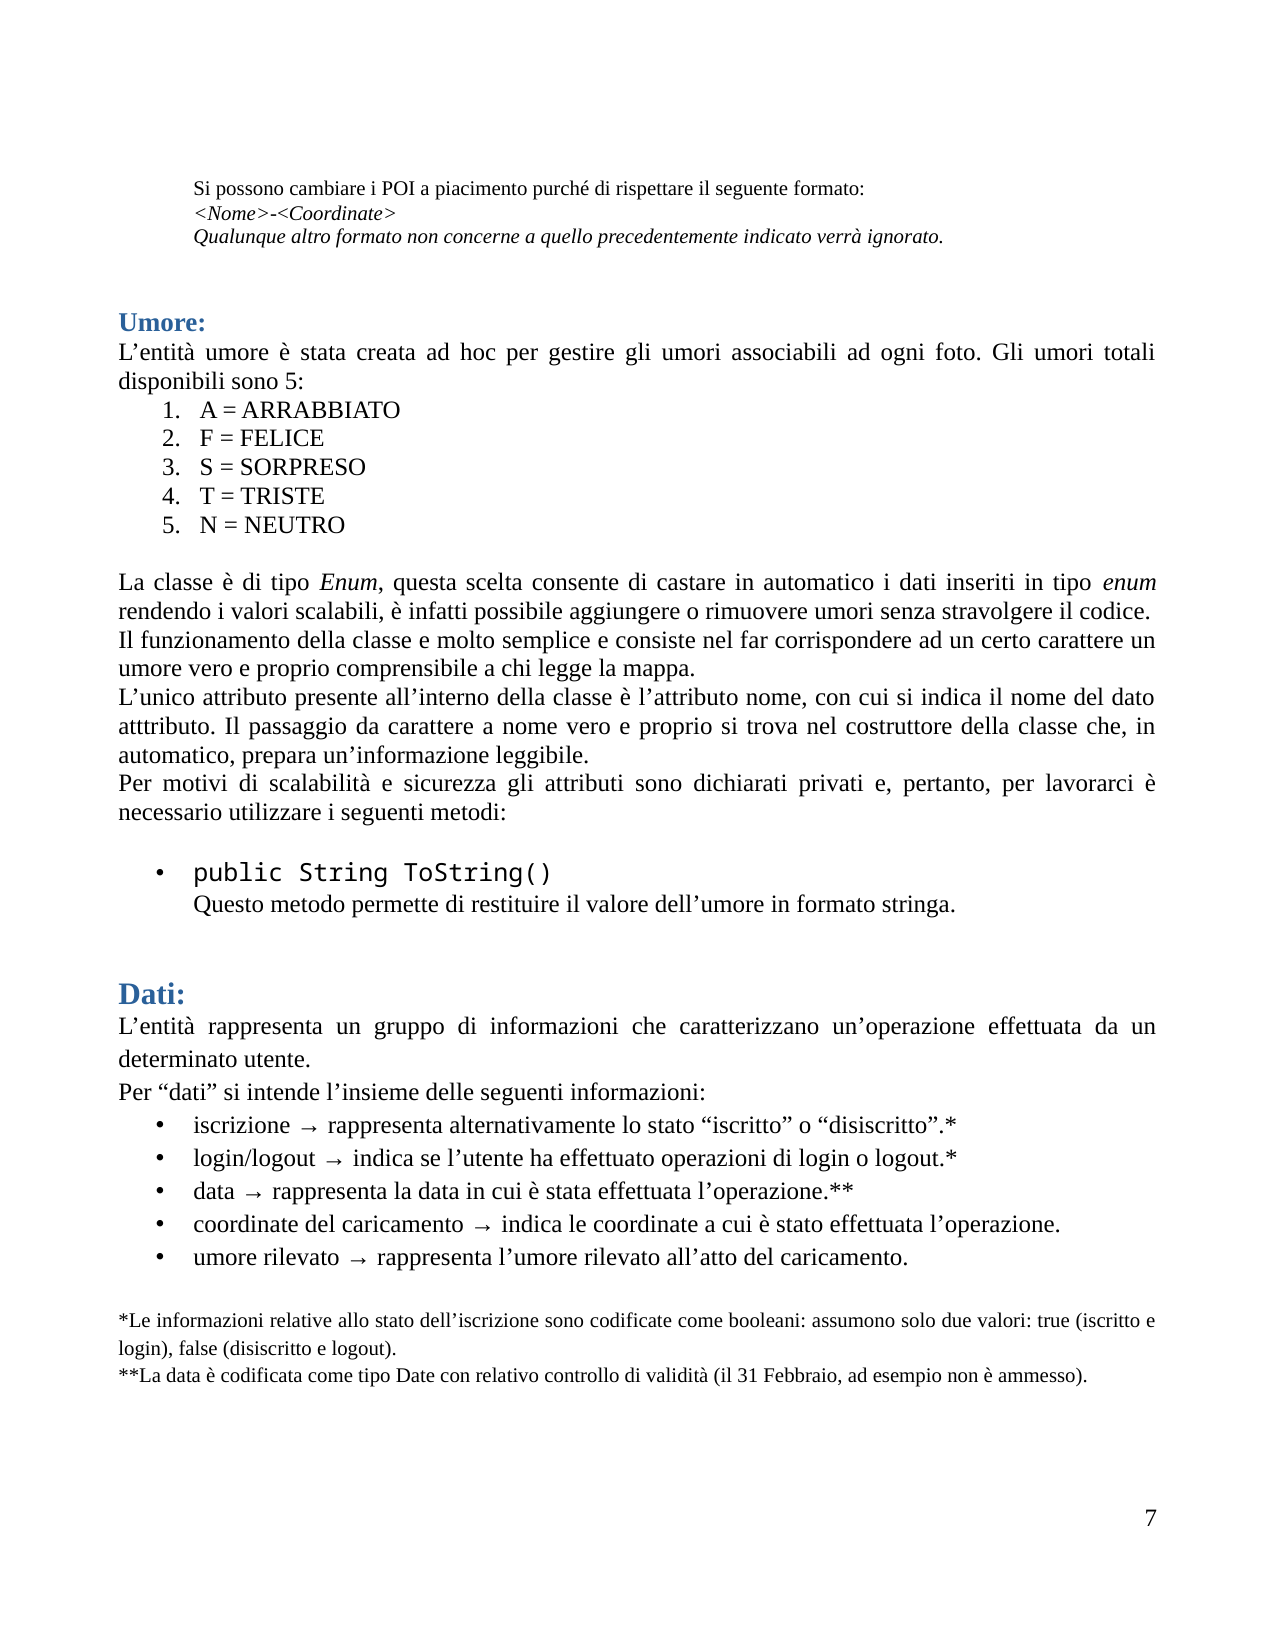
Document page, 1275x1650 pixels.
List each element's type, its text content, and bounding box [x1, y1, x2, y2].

list T = TRISTE [162, 481, 1157, 510]
list Si possono cambiare i POI a piacimento purché di rispettare il seguente formato: [156, 176, 1157, 200]
text **La data è codificata come tipo Date con relativo controllo di validità (il 31 Febbraio, ad esempio non è ammesso). [118, 1363, 1157, 1387]
list data → rappresenta la data in cui è stata effettuata l’operazione.** [156, 1176, 1157, 1205]
text Per motivi di scalabilità e sicurezza gli attributi sono dichiarati privati e, pertanto, per lavorarci è necessario utilizzare i seguenti metodi: [118, 768, 1157, 826]
list F = FELICE [162, 423, 1157, 452]
text Dati: [118, 975, 1157, 1011]
list iscrizione → rappresenta alternativamente lo stato “iscritto” o “disiscritto”.* [156, 1110, 1157, 1139]
list S = SORPRESO [162, 452, 1157, 481]
text Per “dati” si intende l’insieme delle seguenti informazioni: [118, 1077, 1157, 1106]
text Il funzionamento della classe e molto semplice e consiste nel far corrispondere ad un certo carattere un umore vero e proprio comprensibile a chi legge la mappa. [118, 625, 1157, 682]
list Questo metodo permette di restituire il valore dell’umore in formato stringa. [156, 889, 1157, 917]
list A = ARRABBIATO [162, 395, 1157, 423]
list N = NEUTRO [162, 510, 1157, 538]
text La classe è di tipo Enum, questa scelta consente di castare in automatico i dati inseriti in tipo enum rendendo i valori scalabili, è infatti possibile aggiungere o rimuovere umori senza stravolgere il codice. [118, 567, 1157, 625]
text Umore: [118, 306, 1157, 337]
text L’unico attributo presente all’interno della classe è l’attributo nome, con cui si indica il nome del dato atttributo. Il passaggio da carattere a nome vero e proprio si trova nel costruttore della classe che, in automatico, prepara un’informazione leggibile. [118, 682, 1157, 768]
list public String ToString() [156, 855, 1157, 889]
list <Nome>-<Coordinate> [156, 200, 1157, 224]
list coordinate del caricamento → indica le coordinate a cui è stato effettuata l’operazione. [156, 1209, 1157, 1238]
text L’entità rappresenta un gruppo di informazioni che caratterizzano un’operazione effettuata da un determinato utente. [118, 1011, 1157, 1073]
list login/logout → indica se l’utente ha effettuato operazioni di login o logout.* [156, 1143, 1157, 1172]
text *Le informazioni relative allo stato dell’iscrizione sono codificate come booleani: assumono solo due valori: true (iscritto e login), false (disiscritto e logout). [118, 1308, 1157, 1360]
text L’entità umore è stata creata ad hoc per gestire gli umori associabili ad ogni foto. Gli umori totali disponibili sono 5: [118, 337, 1157, 395]
list umore rilevato → rappresenta l’umore rilevato all’atto del caricamento. [156, 1242, 1157, 1271]
list Qualunque altro formato non concerne a quello precedentemente indicato verrà ignorato. [156, 224, 1157, 248]
